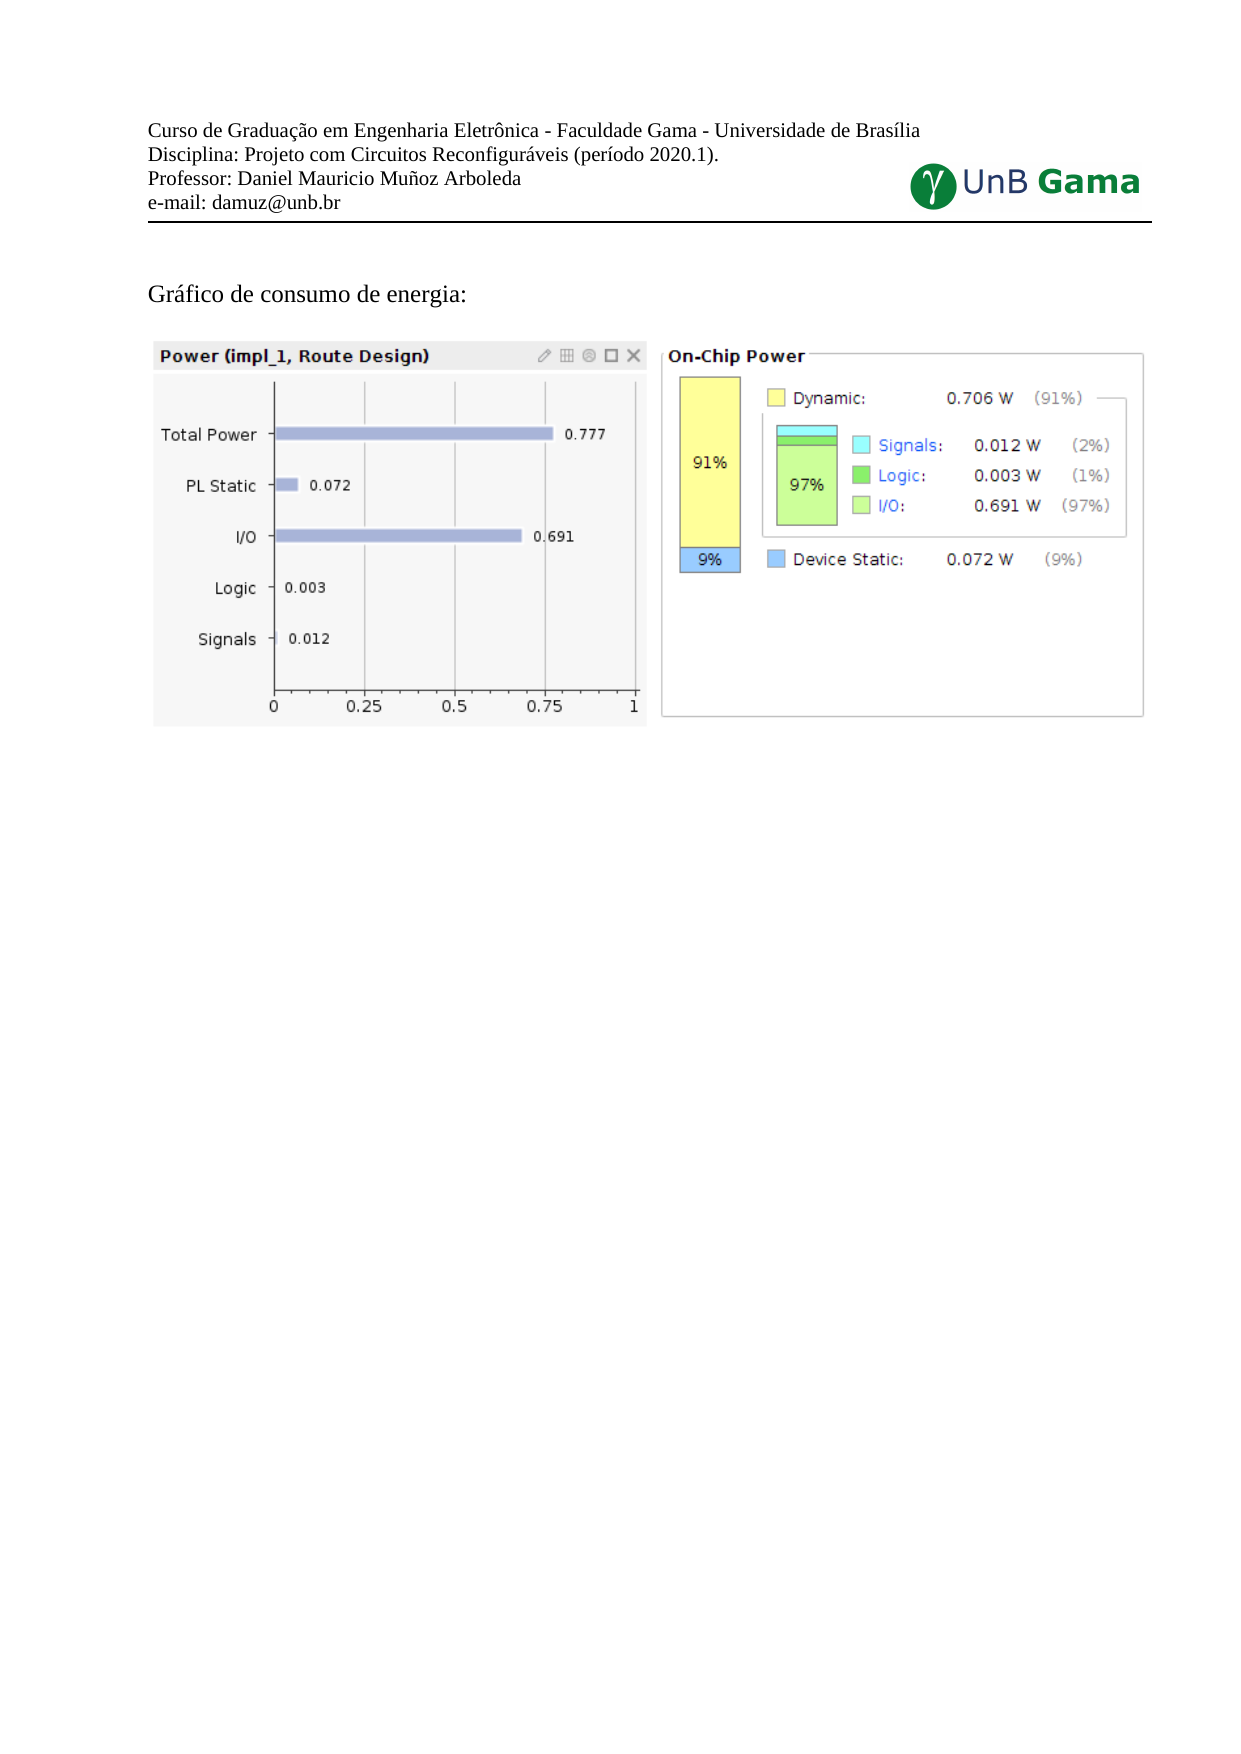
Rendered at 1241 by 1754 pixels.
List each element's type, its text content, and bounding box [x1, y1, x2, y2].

picture [147, 336, 1152, 737]
text Gráfico de consumo de energia: [148, 279, 1152, 308]
picture [909, 162, 1142, 212]
